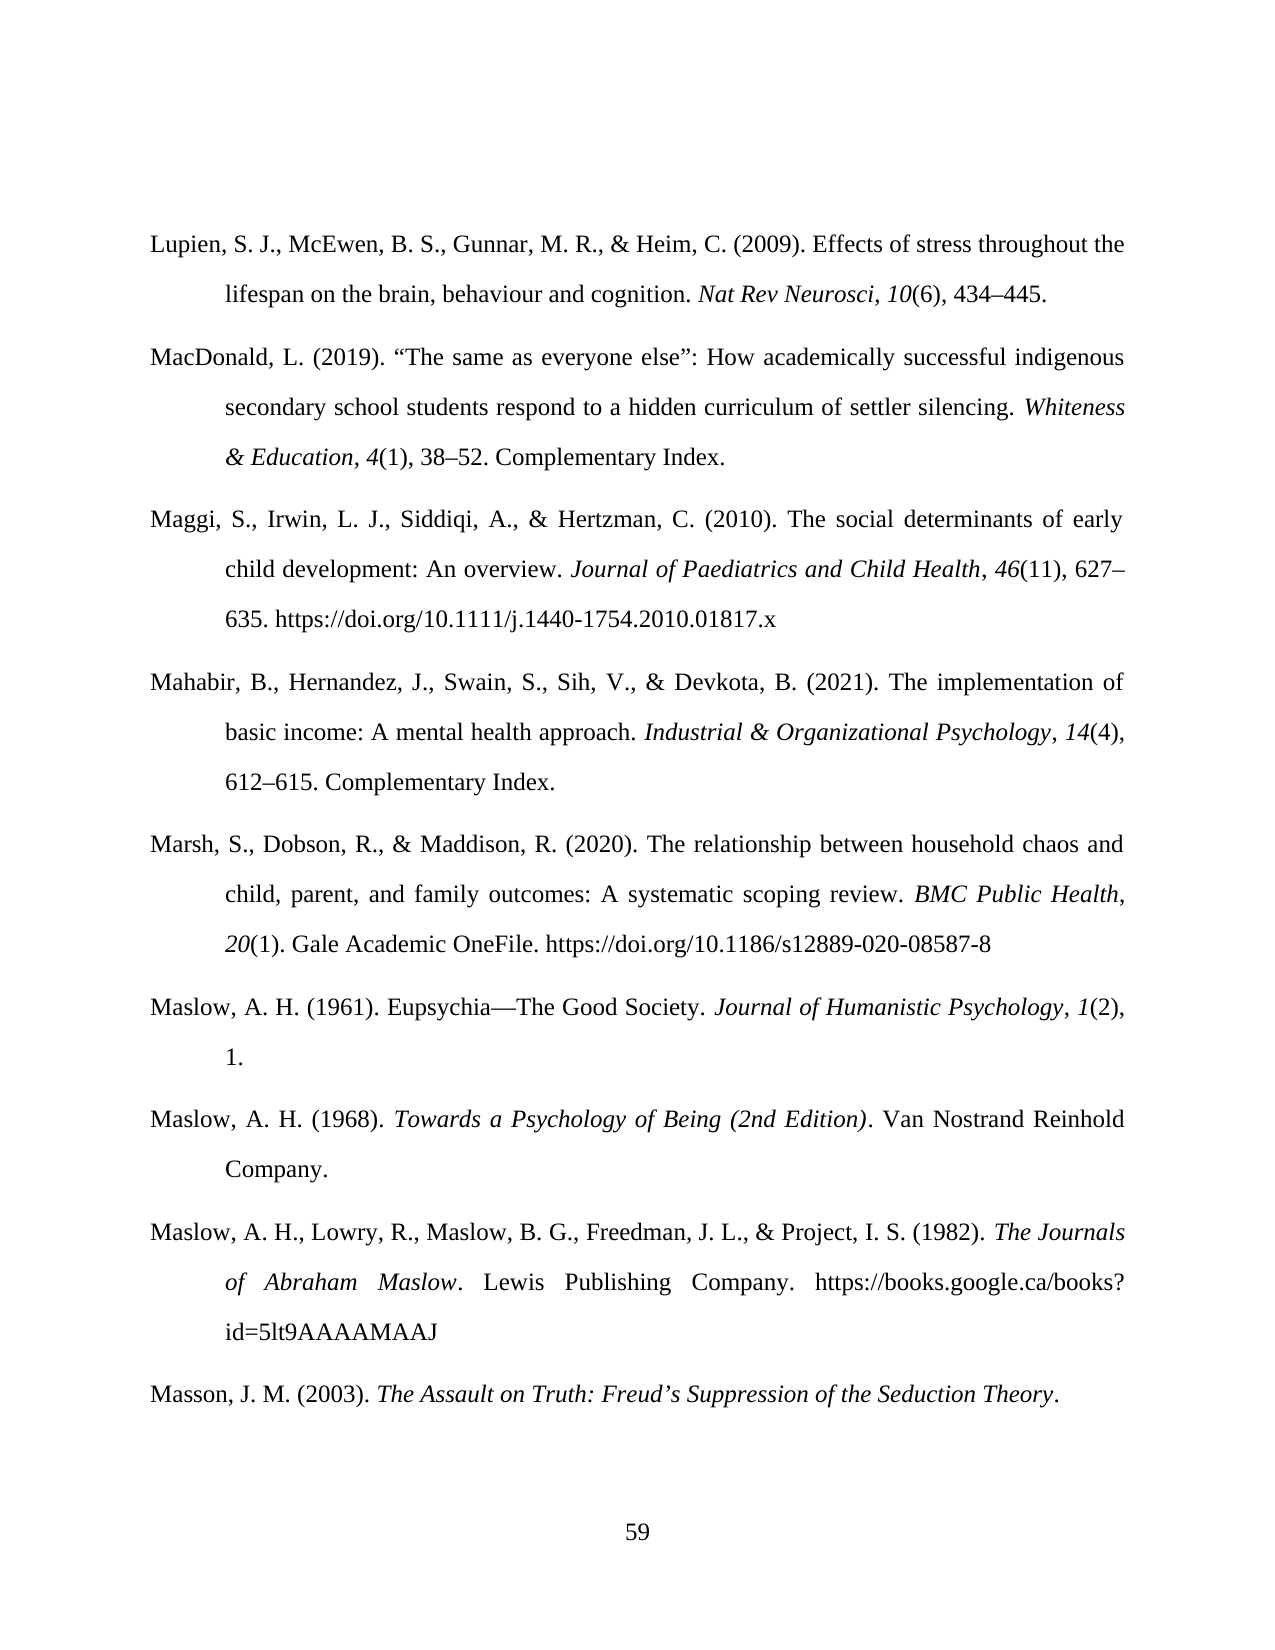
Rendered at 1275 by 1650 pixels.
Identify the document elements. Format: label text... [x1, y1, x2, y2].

text Maslow, A. H., Lowry, R., Maslow, B. G., Freedman, J. L., & Project, I. S. (1982). The Journals of Abraham Maslow. Lewis Publishing Company. https://books.google.ca/books?id=5lt9AAAAMAAJ [150, 1196, 1125, 1346]
text MacDonald, L. (2019). “The same as everyone else”: How academically successful indigenous secondary school students respond to a hidden curriculum of settler silencing. Whiteness & Education, 4(1), 38–52. Complementary Index. [150, 321, 1125, 471]
text Marsh, S., Dobson, R., & Maddison, R. (2020). The relationship between household chaos and child, parent, and family outcomes: A systematic scoping review. BMC Public Health, 20(1). Gale Academic OneFile. https://doi.org/10.1186/s12889-020-08587-8 [150, 808, 1125, 958]
text Maggi, S., Irwin, L. J., Siddiqi, A., & Hertzman, C. (2010). The social determinants of early child development: An overview. Journal of Paediatrics and Child Health, 46(11), 627–635. https://doi.org/10.1111/j.1440-1754.2010.01817.x [150, 483, 1125, 633]
text Maslow, A. H. (1968). Towards a Psychology of Being (2nd Edition). Van Nostrand Reinhold Company. [150, 1083, 1125, 1183]
text Masson, J. M. (2003). The Assault on Truth: Freud’s Suppression of the Seduction Theory. [150, 1358, 1125, 1408]
text Lupien, S. J., McEwen, B. S., Gunnar, M. R., & Heim, C. (2009). Effects of stress throughout the lifespan on the brain, behaviour and cognition. Nat Rev Neurosci, 10(6), 434–445. [150, 208, 1125, 308]
text Mahabir, B., Hernandez, J., Swain, S., Sih, V., & Devkota, B. (2021). The implementation of basic income: A mental health approach. Industrial & Organizational Psychology, 14(4), 612–615. Complementary Index. [150, 646, 1125, 796]
text Maslow, A. H. (1961). Eupsychia—The Good Society. Journal of Humanistic Psychology, 1(2), 1. [150, 971, 1125, 1071]
